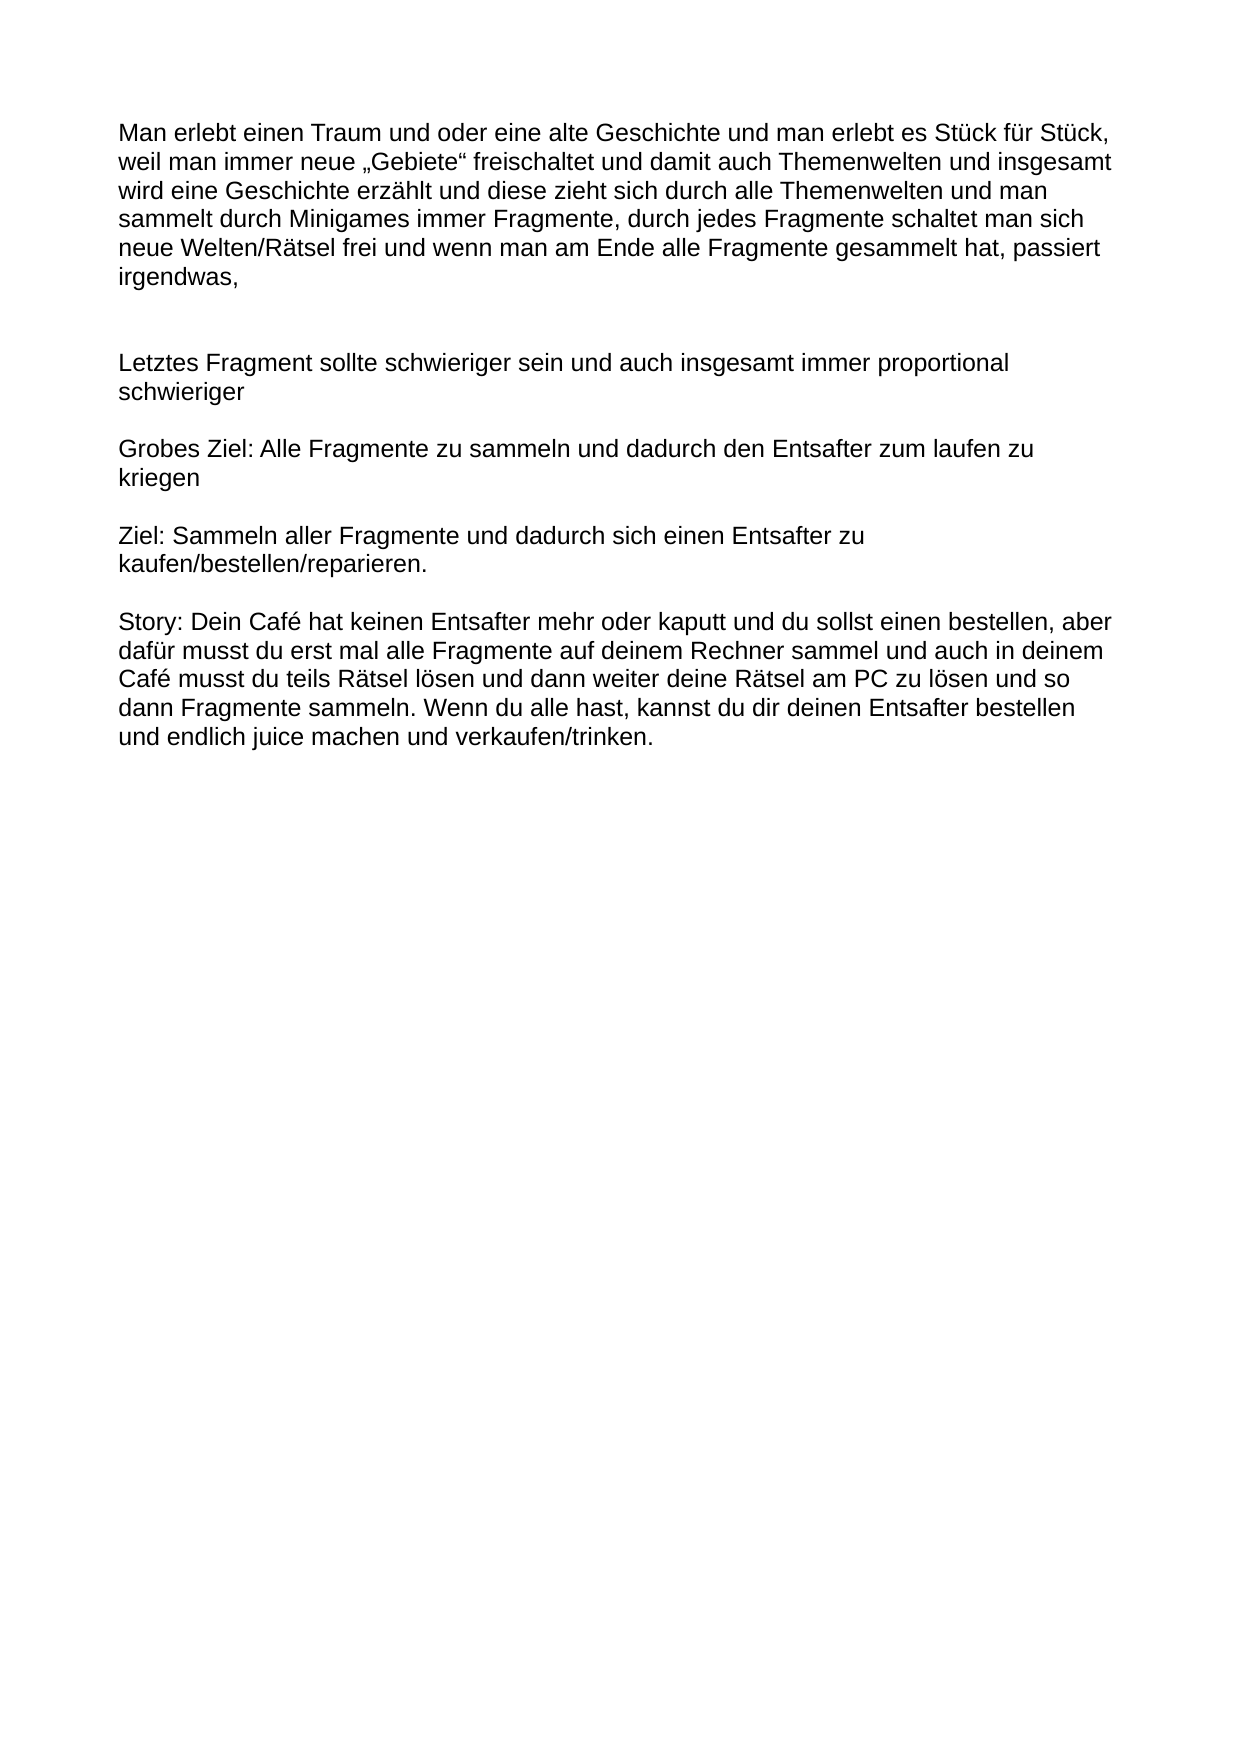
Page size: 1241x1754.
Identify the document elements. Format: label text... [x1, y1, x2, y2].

text Ziel: Sammeln aller Fragmente und dadurch sich einen Entsafter zu kaufen/bestellen/reparieren. [118, 521, 1122, 578]
text Letztes Fragment sollte schwieriger sein und auch insgesamt immer proportional schwieriger [118, 348, 1122, 406]
text Grobes Ziel: Alle Fragmente zu sammeln und dadurch den Entsafter zum laufen zu kriegen [118, 434, 1122, 492]
text Man erlebt einen Traum und oder eine alte Geschichte und man erlebt es Stück für Stück, weil man immer neue „Gebiete“ freischaltet und damit auch Themenwelten und insgesamt wird eine Geschichte erzählt und diese zieht sich durch alle Themenwelten und man sammelt durch Minigames immer Fragmente, durch jedes Fragmente schaltet man sich neue Welten/Rätsel frei und wenn man am Ende alle Fragmente gesammelt hat, passiert irgendwas, [118, 118, 1122, 291]
text Story: Dein Café hat keinen Entsafter mehr oder kaputt und du sollst einen bestellen, aber dafür musst du erst mal alle Fragmente auf deinem Rechner sammel und auch in deinem Café musst du teils Rätsel lösen und dann weiter deine Rätsel am PC zu lösen und so dann Fragmente sammeln. Wenn du alle hast, kannst du dir deinen Entsafter bestellen und endlich juice machen und verkaufen/trinken. [118, 607, 1122, 751]
